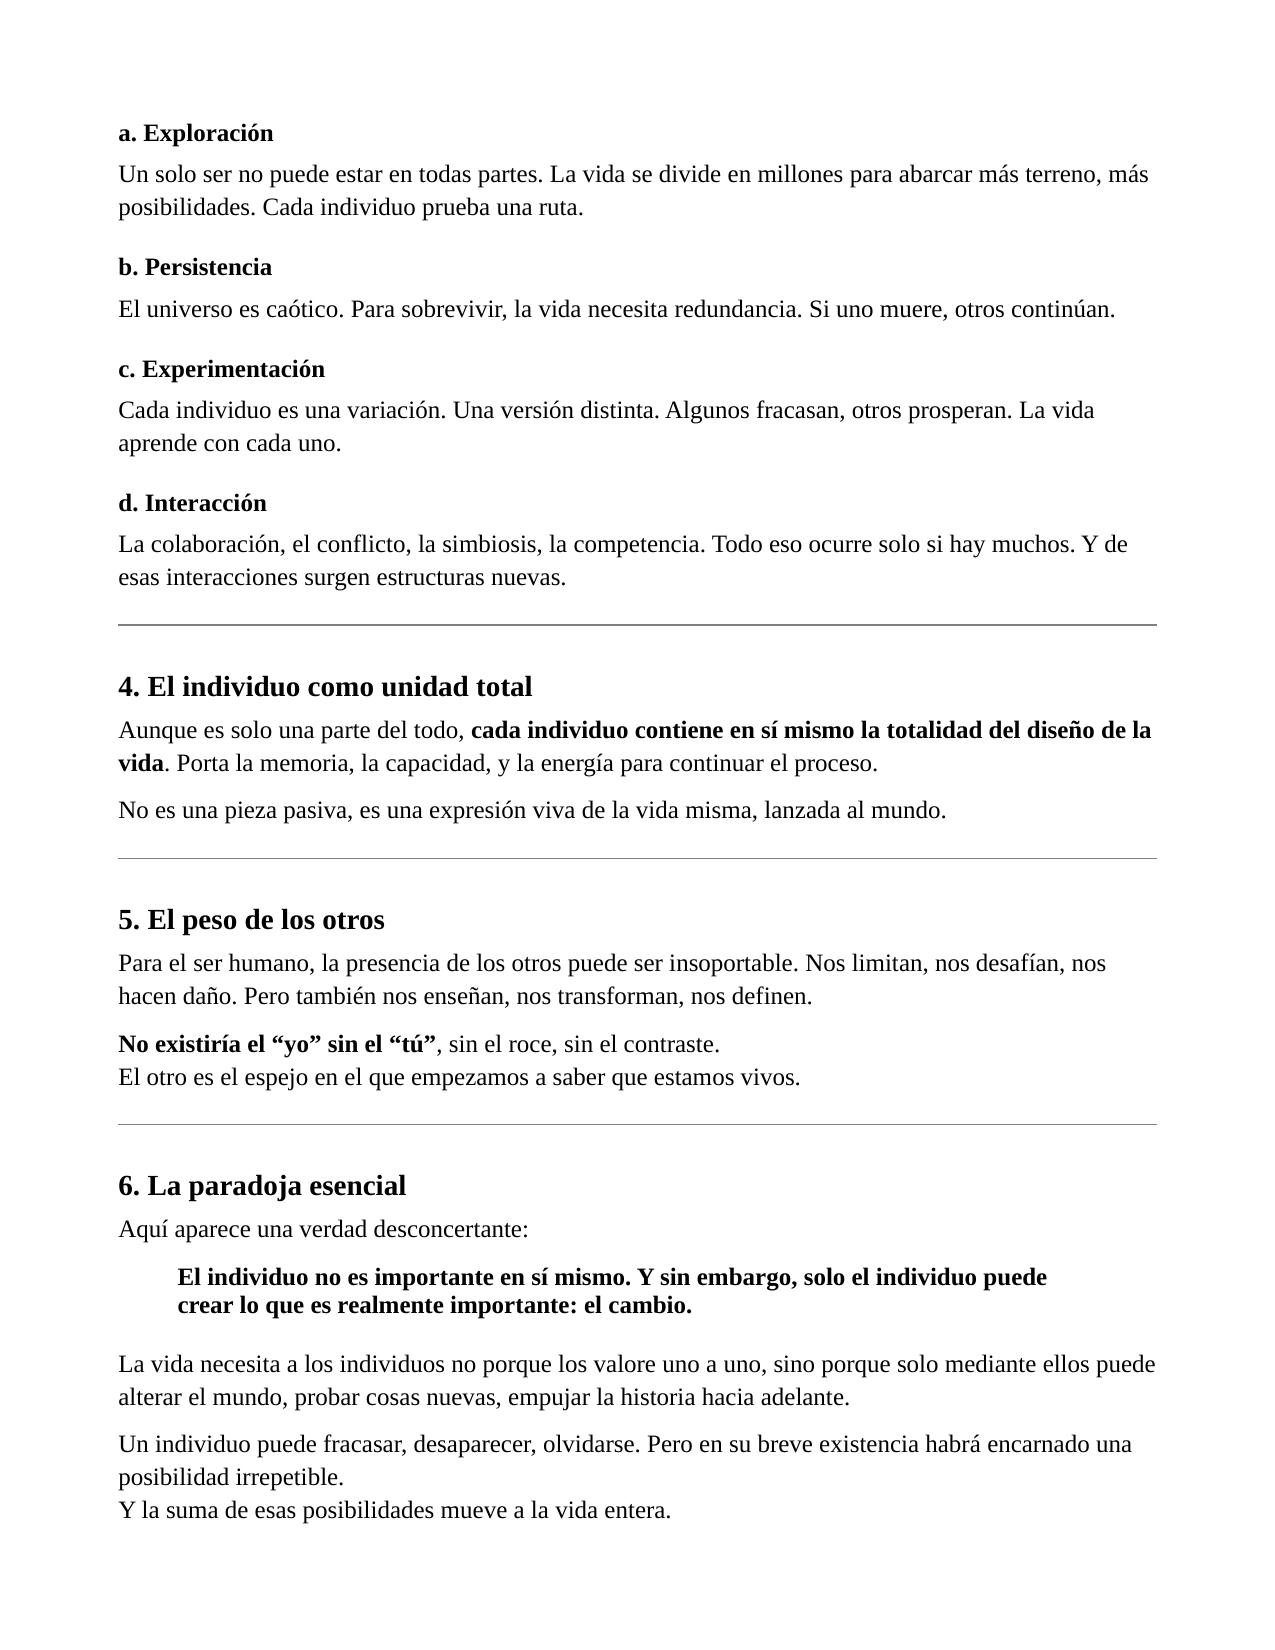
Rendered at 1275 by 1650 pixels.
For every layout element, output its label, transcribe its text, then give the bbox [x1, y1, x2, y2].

subtitle c. Experimentación [118, 354, 1157, 383]
text La vida necesita a los individuos no porque los valore uno a uno, sino porque solo mediante ellos puede alterar el mundo, probar cosas nuevas, empujar la historia hacia adelante. [118, 1349, 1157, 1411]
subtitle d. Interacción [118, 488, 1157, 517]
text Un individuo puede fracasar, desaparecer, olvidarse. Pero en su breve existencia habrá encarnado una posibilidad irrepetible. Y la suma de esas posibilidades mueve a la vida entera. [118, 1429, 1157, 1524]
text Aunque es solo una parte del todo, cada individuo contiene en sí mismo la totalidad del diseño de la vida. Porta la memoria, la capacidad, y la energía para continuar el proceso. [118, 715, 1157, 777]
text Aquí aparece una verdad desconcertante: [118, 1214, 1157, 1243]
text El universo es caótico. Para sobrevivir, la vida necesita redundancia. Si uno muere, otros continúan. [118, 294, 1157, 322]
subtitle a. Exploración [118, 118, 1157, 147]
text Para el ser humano, la presencia de los otros puede ser insoportable. Nos limitan, nos desafían, nos hacen daño. Pero también nos enseñan, nos transforman, nos definen. [118, 948, 1157, 1010]
text Cada individuo es una variación. Una versión distinta. Algunos fracasan, otros prosperan. La vida aprende con cada uno. [118, 395, 1157, 457]
text Un solo ser no puede estar en todas partes. La vida se divide en millones para abarcar más terreno, más posibilidades. Cada individuo prueba una ruta. [118, 159, 1157, 221]
text La colaboración, el conflicto, la simbiosis, la competencia. Todo eso ocurre solo si hay muchos. Y de esas interacciones surgen estructuras nuevas. [118, 529, 1157, 591]
text El individuo no es importante en sí mismo. Y sin embargo, solo el individuo puede crear lo que es realmente importante: el cambio. [177, 1262, 1098, 1319]
text No es una pieza pasiva, es una expresión viva de la vida misma, lanzada al mundo. [118, 796, 1157, 824]
subtitle 5. El peso de los otros [118, 902, 1157, 936]
subtitle 6. La paradoja esencial [118, 1168, 1157, 1202]
subtitle 4. El individuo como unidad total [118, 669, 1157, 702]
subtitle b. Persistencia [118, 252, 1157, 281]
text No existiría el “yo” sin el “tú”, sin el roce, sin el contraste. El otro es el espejo en el que empezamos a saber que estamos vivos. [118, 1029, 1157, 1091]
